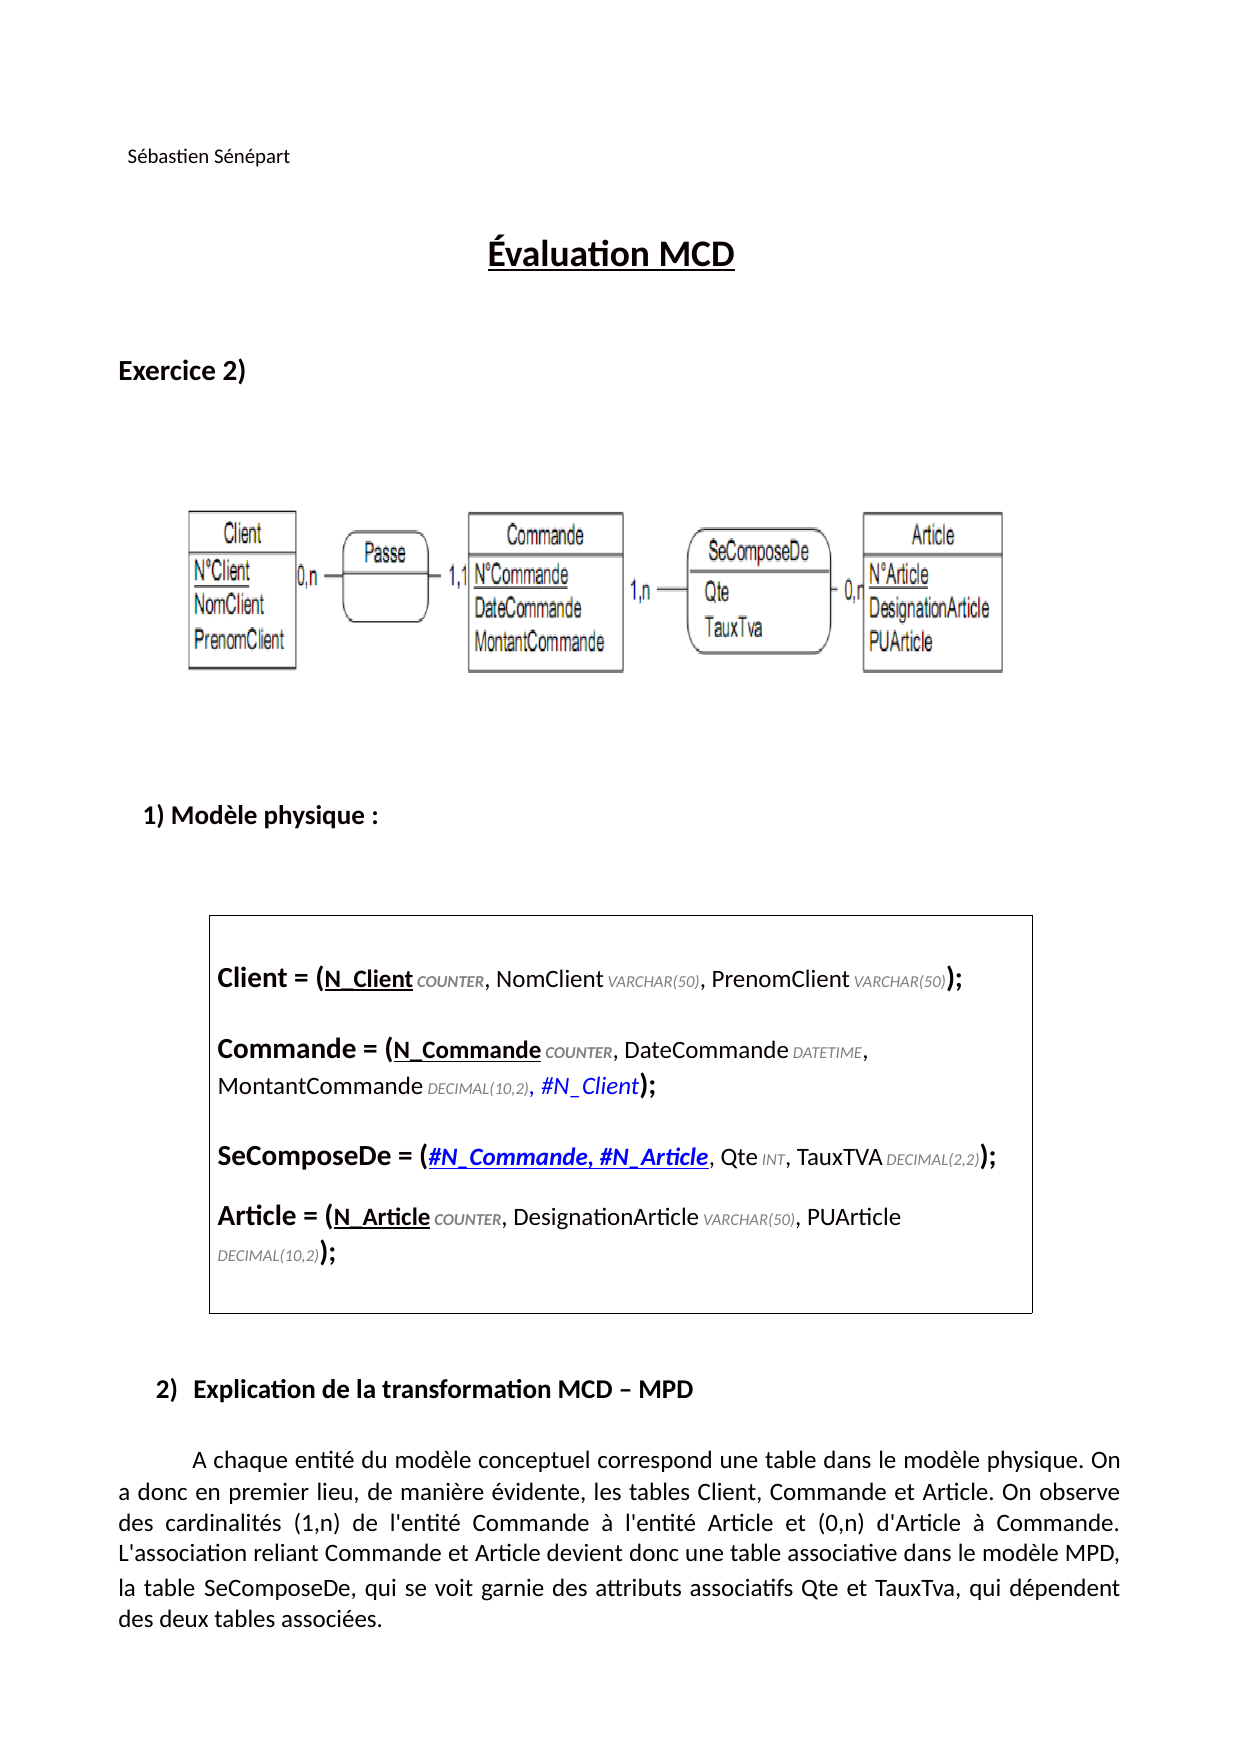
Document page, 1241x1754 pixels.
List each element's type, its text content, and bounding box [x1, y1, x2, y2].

list Explication de la transformation MCD – MPD [156, 1372, 1122, 1405]
text Client = (N_Client COUNTER, NomClient VARCHAR(50), PrenomClient VARCHAR(50)); [217, 959, 1023, 995]
text Commande = (N_Commande COUNTER, DateCommande DATETIME, MontantCommande DECIMAL(10,2), #N_Client); [217, 1031, 1023, 1102]
text Article = (N_Article COUNTER, DesignationArticle VARCHAR(50), PUArticle DECIMAL(10,2)); [217, 1197, 1023, 1268]
text SeComposeDe = (#N_Commande, #N_Article, Qte INT, TauxTVA DECIMAL(2,2)); [217, 1137, 1023, 1173]
text Évaluation MCD [118, 230, 1122, 276]
text 1) Modèle physique : [118, 798, 1122, 832]
text Sébastien Sénépart [118, 143, 1122, 169]
text A chaque entité du modèle conceptuel correspond une table dans le modèle physique. On a donc en premier lieu, de manière évidente, les tables Client, Commande et Article. On observe des cardinalités (1,n) de l'entité Commande à l'entité Article et (0,n) d'Article à Commande. L'association reliant Commande et Article devient donc une table associative dans le modèle MPD, la table SeComposeDe, qui se voit garnie des attributs associatifs Qte et TauxTva, qui dépendent des deux tables associées. [118, 1441, 1122, 1634]
text Exercice 2) [118, 352, 1122, 388]
picture [164, 480, 1028, 728]
